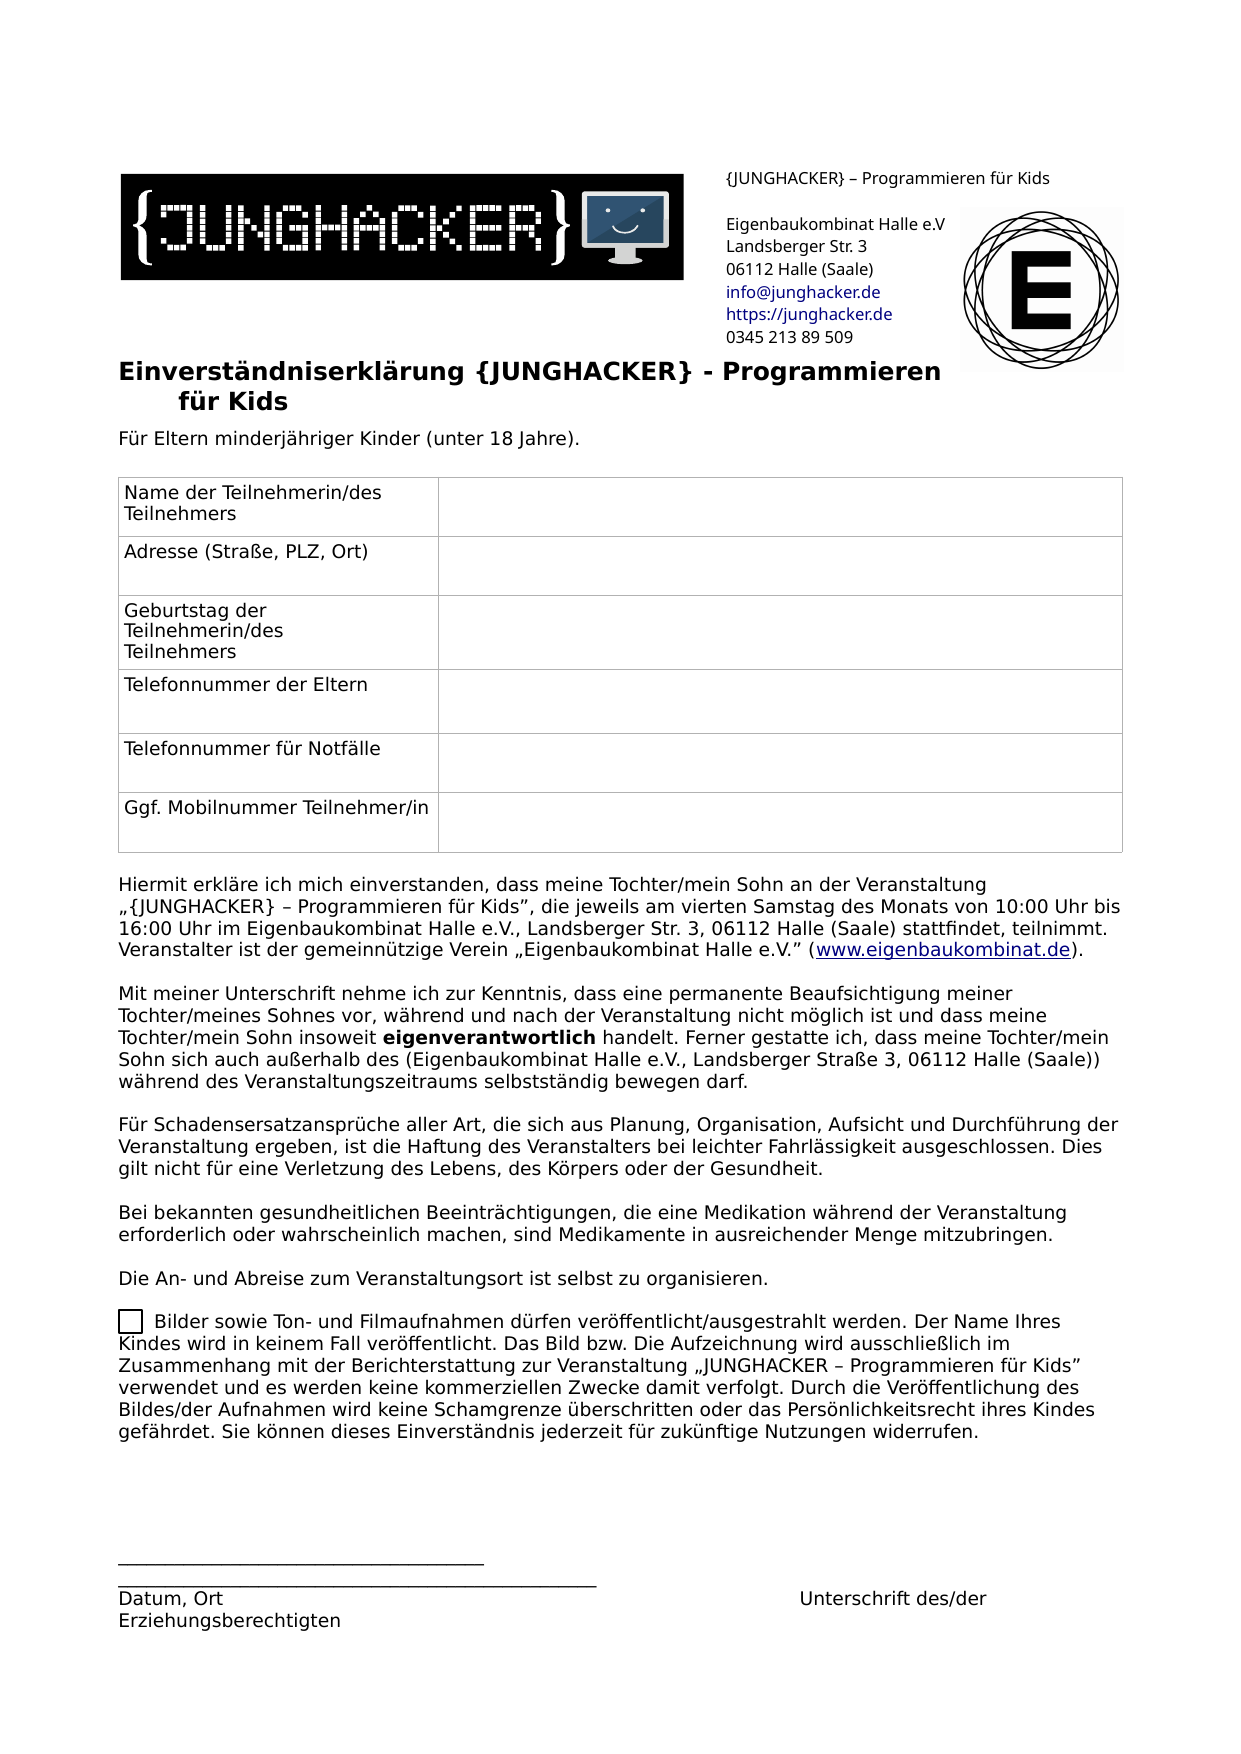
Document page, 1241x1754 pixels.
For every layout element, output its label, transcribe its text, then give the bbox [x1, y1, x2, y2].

picture [960, 207, 1124, 372]
table_cell Ggf. Mobilnummer Teilnehmer/in [119, 793, 438, 852]
subtitle Einverständniserklärung {JUNGHACKER} - Programmieren für Kids [118, 358, 1122, 416]
table_header [439, 478, 1122, 536]
text _______________________________________ ___________________________________________________ Datum, Ort Unterschrift des/der Erziehungsberechtigten [118, 1522, 1122, 1632]
table_header Name der Teilnehmerin/des Teilnehmers [119, 478, 438, 536]
subtitle Für Eltern minderjähriger Kinder (unter 18 Jahre). [118, 428, 1122, 450]
table_cell Geburtstag der Teilnehmerin/des Teilnehmers [119, 596, 438, 668]
table_cell Telefonnummer für Notfälle [119, 734, 438, 792]
table_cell [439, 596, 1122, 668]
table_cell [439, 670, 1122, 732]
table_cell Adresse (Straße, PLZ, Ort) [119, 537, 438, 594]
table_cell [439, 734, 1122, 792]
table_cell Telefonnummer der Eltern [119, 670, 438, 732]
table_cell [439, 793, 1122, 852]
text Hiermit erkläre ich mich einverstanden, dass meine Tochter/mein Sohn an der Veranstaltung „{JUNGHACKER} – Programmieren für Kids”, die jeweils am vierten Samstag des Monats von 10:00 Uhr bis 16:00 Uhr im Eigenbaukombinat Halle e.V., Landsberger Str. 3, 06112 Halle (Saale) stattfindet, teilnimmt. Veranstalter ist der gemeinnützige Verein „Eigenbaukombinat Halle e.V.” (www.eigenbaukombinat.de). Mit meiner Unterschrift nehme ich zur Kenntnis, dass eine permanente Beaufsichtigung meiner Tochter/meines Sohnes vor, während und nach der Veranstaltung nicht möglich ist und dass meine Tochter/mein Sohn insoweit eigenverantwortlich handelt. Ferner gestatte ich, dass meine Tochter/mein Sohn sich auch außerhalb des (Eigenbaukombinat Halle e.V., Landsberger Straße 3, 06112 Halle (Saale)) während des Veranstaltungszeitraums selbstständig bewegen darf. Für Schadensersatzansprüche aller Art, die sich aus Planung, Organisation, Aufsicht und Durchführung der Veranstaltung ergeben, ist die Haftung des Veranstalters bei leichter Fahrlässigkeit ausgeschlossen. Dies gilt nicht für eine Verletzung des Lebens, des Körpers oder der Gesundheit. Bei bekannten gesundheitlichen Beeinträchtigungen, die eine Medikation während der Veranstaltung erforderlich oder wahrscheinlich machen, sind Medikamente in ausreichender Menge mitzubringen. Die An- und Abreise zum Veranstaltungsort ist selbst zu organisieren. Bilder sowie Ton- und Filmaufnahmen dürfen veröffentlicht/ausgestrahlt werden. Der Name Ihres Kindes wird in keinem Fall veröffentlicht. Das Bild bzw. Die Aufzeichnung wird ausschließlich im Zusammenhang mit der Berichterstattung zur Veranstaltung „JUNGHACKER – Programmieren für Kids” verwendet und es werden keine kommerziellen Zwecke damit verfolgt. Durch die Veröffentlichung des Bildes/der Aufnahmen wird keine Schamgrenze überschritten oder das Persönlichkeitsrecht ihres Kindes gefährdet. Sie können dieses Einverständnis jederzeit für zukünftige Nutzungen widerrufen. [118, 853, 1122, 1493]
table_cell [439, 537, 1122, 594]
